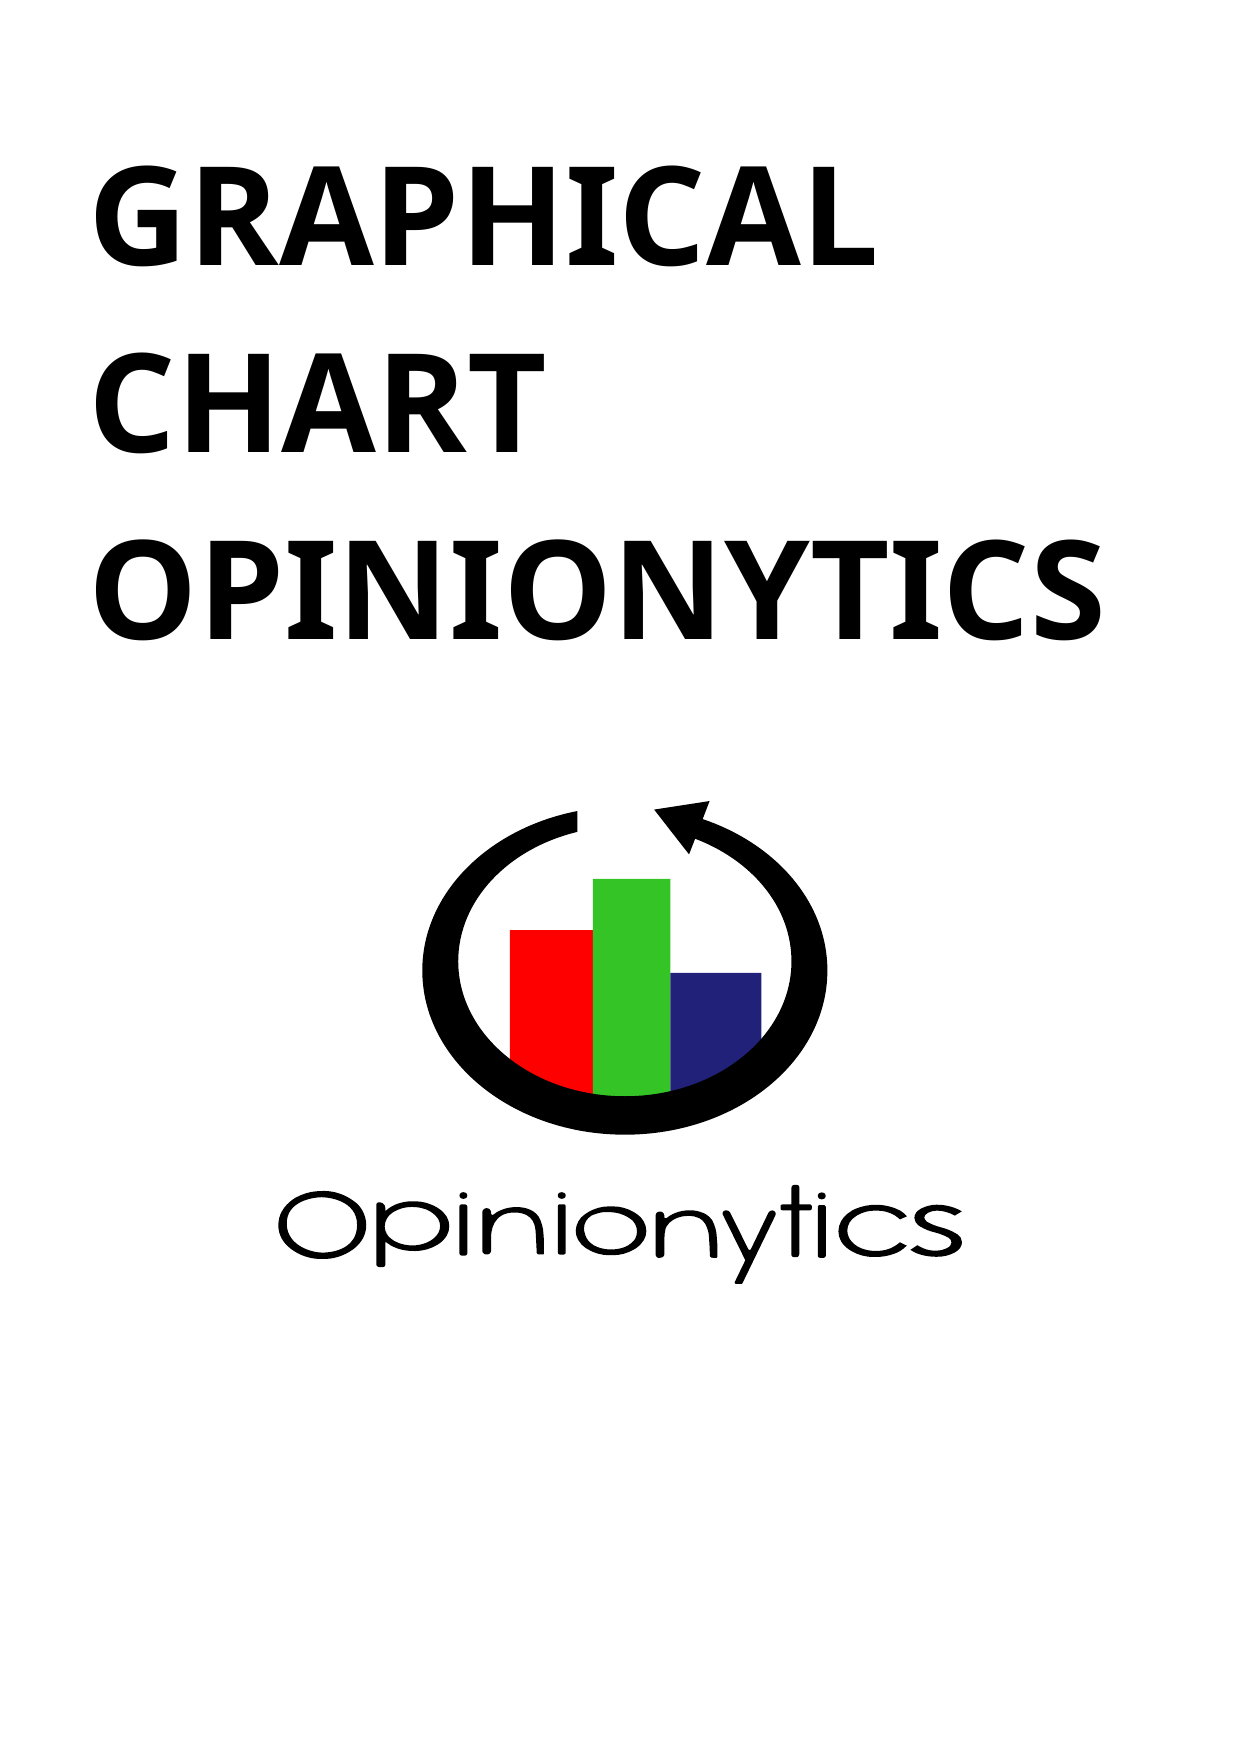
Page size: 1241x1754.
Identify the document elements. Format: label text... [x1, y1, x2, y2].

text CHART [89, 305, 1122, 493]
text GRAPHICAL [89, 118, 1122, 305]
text OPINIONYTICS [89, 493, 1122, 680]
